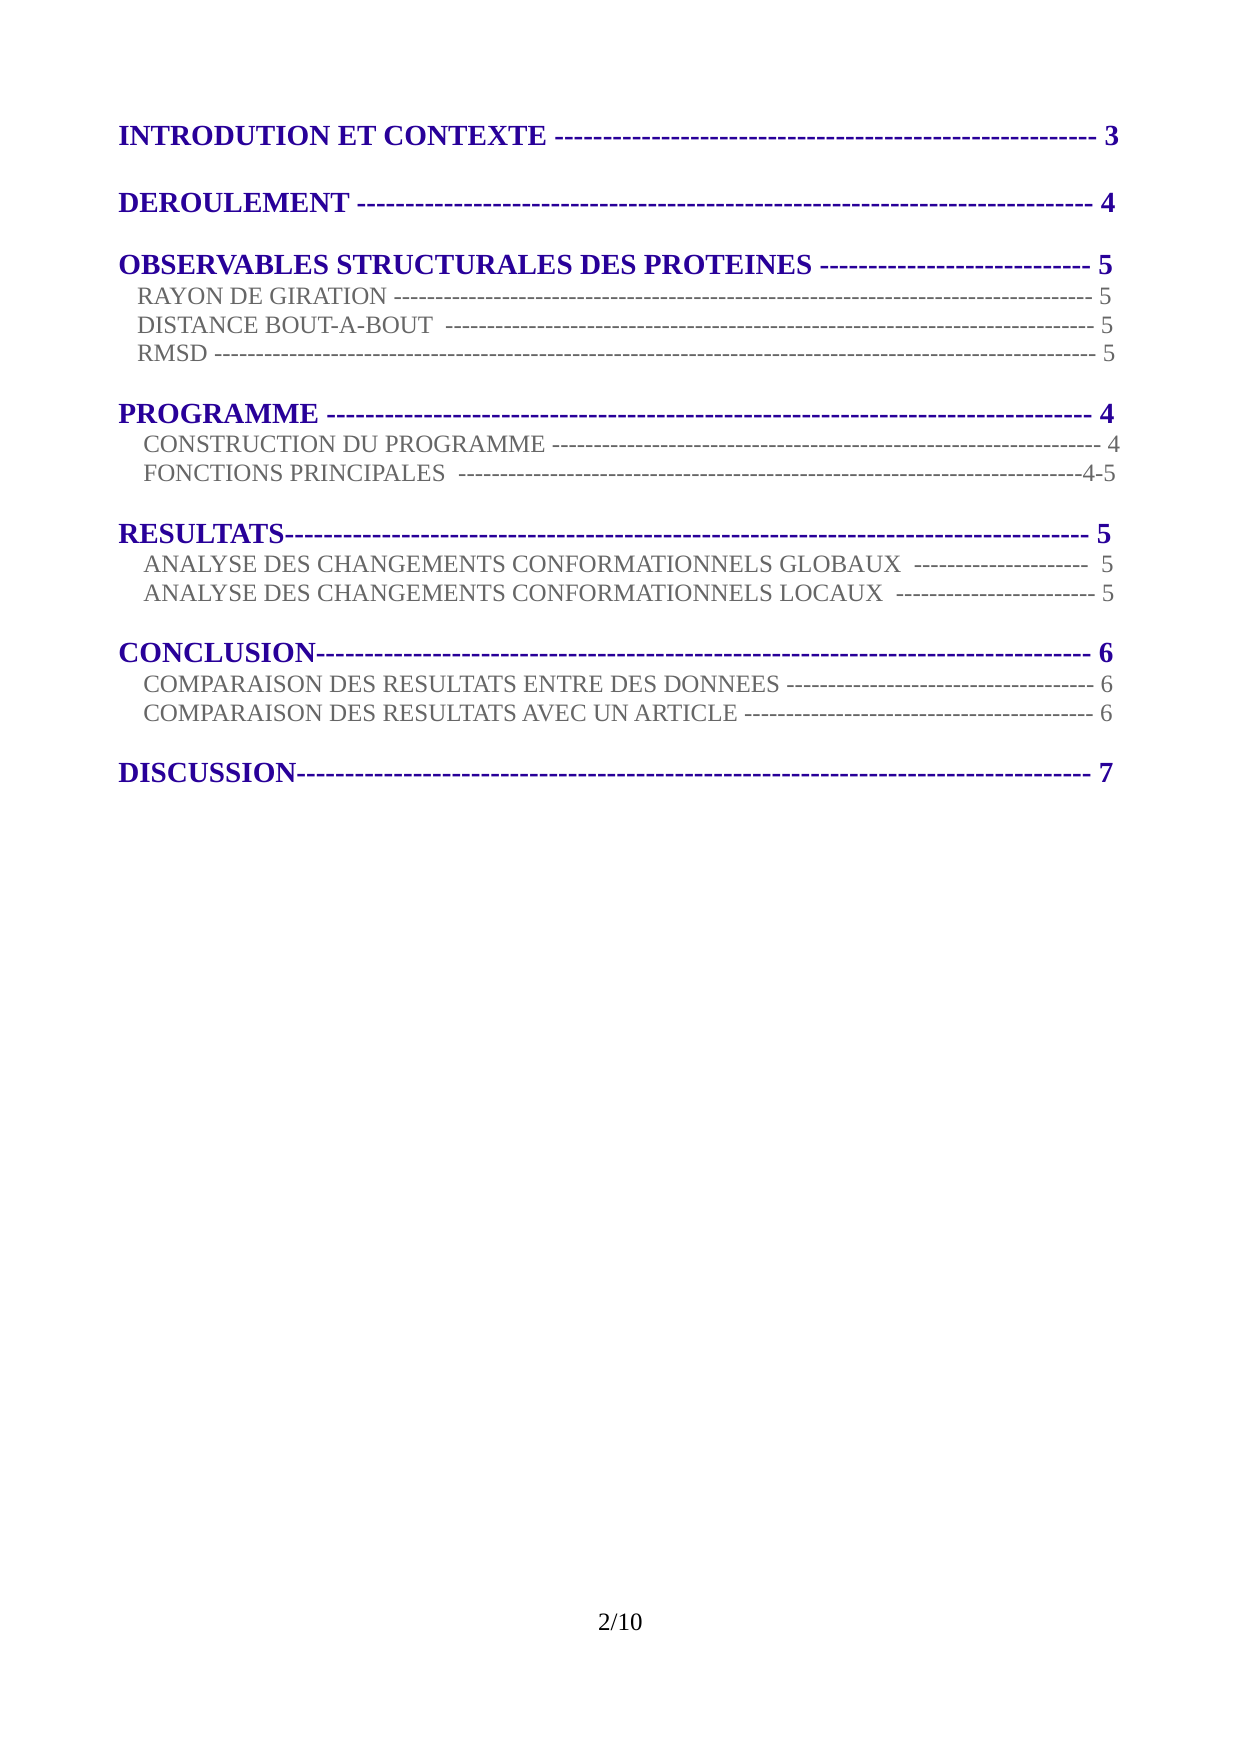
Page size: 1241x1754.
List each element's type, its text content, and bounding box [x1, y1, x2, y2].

text ANALYSE DES CHANGEMENTS CONFORMATIONNELS LOCAUX ------------------------ 5 [118, 578, 1122, 607]
text RESULTATS----------------------------------------------------------------------------------- 5 [118, 516, 1122, 549]
text DISTANCE BOUT-A-BOUT ------------------------------------------------------------------------------ 5 [118, 310, 1122, 338]
text CONSTRUCTION DU PROGRAMME ------------------------------------------------------------------ 4 [118, 429, 1122, 458]
text RAYON DE GIRATION ------------------------------------------------------------------------------------ 5 [118, 281, 1122, 310]
text CONCLUSION-------------------------------------------------------------------------------- 6 [118, 636, 1122, 669]
text DEROULEMENT ---------------------------------------------------------------------------- 4 [118, 185, 1122, 219]
text PROGRAMME ------------------------------------------------------------------------------- 4 [118, 396, 1122, 429]
text INTRODUTION ET CONTEXTE -------------------------------------------------------- 3 [118, 118, 1122, 152]
text RMSD ---------------------------------------------------------------------------------------------------------- 5 [118, 338, 1122, 367]
text OBSERVABLES STRUCTURALES DES PROTEINES ---------------------------- 5 [118, 247, 1122, 281]
text COMPARAISON DES RESULTATS ENTRE DES DONNEES ------------------------------------- 6 [118, 669, 1122, 698]
text ANALYSE DES CHANGEMENTS CONFORMATIONNELS GLOBAUX --------------------- 5 [118, 549, 1122, 578]
text FONCTIONS PRINCIPALES ---------------------------------------------------------------------------4-5 [118, 458, 1122, 487]
text DISCUSSION---------------------------------------------------------------------------------- 7 [118, 755, 1122, 789]
text COMPARAISON DES RESULTATS AVEC UN ARTICLE ------------------------------------------ 6 [118, 698, 1122, 727]
